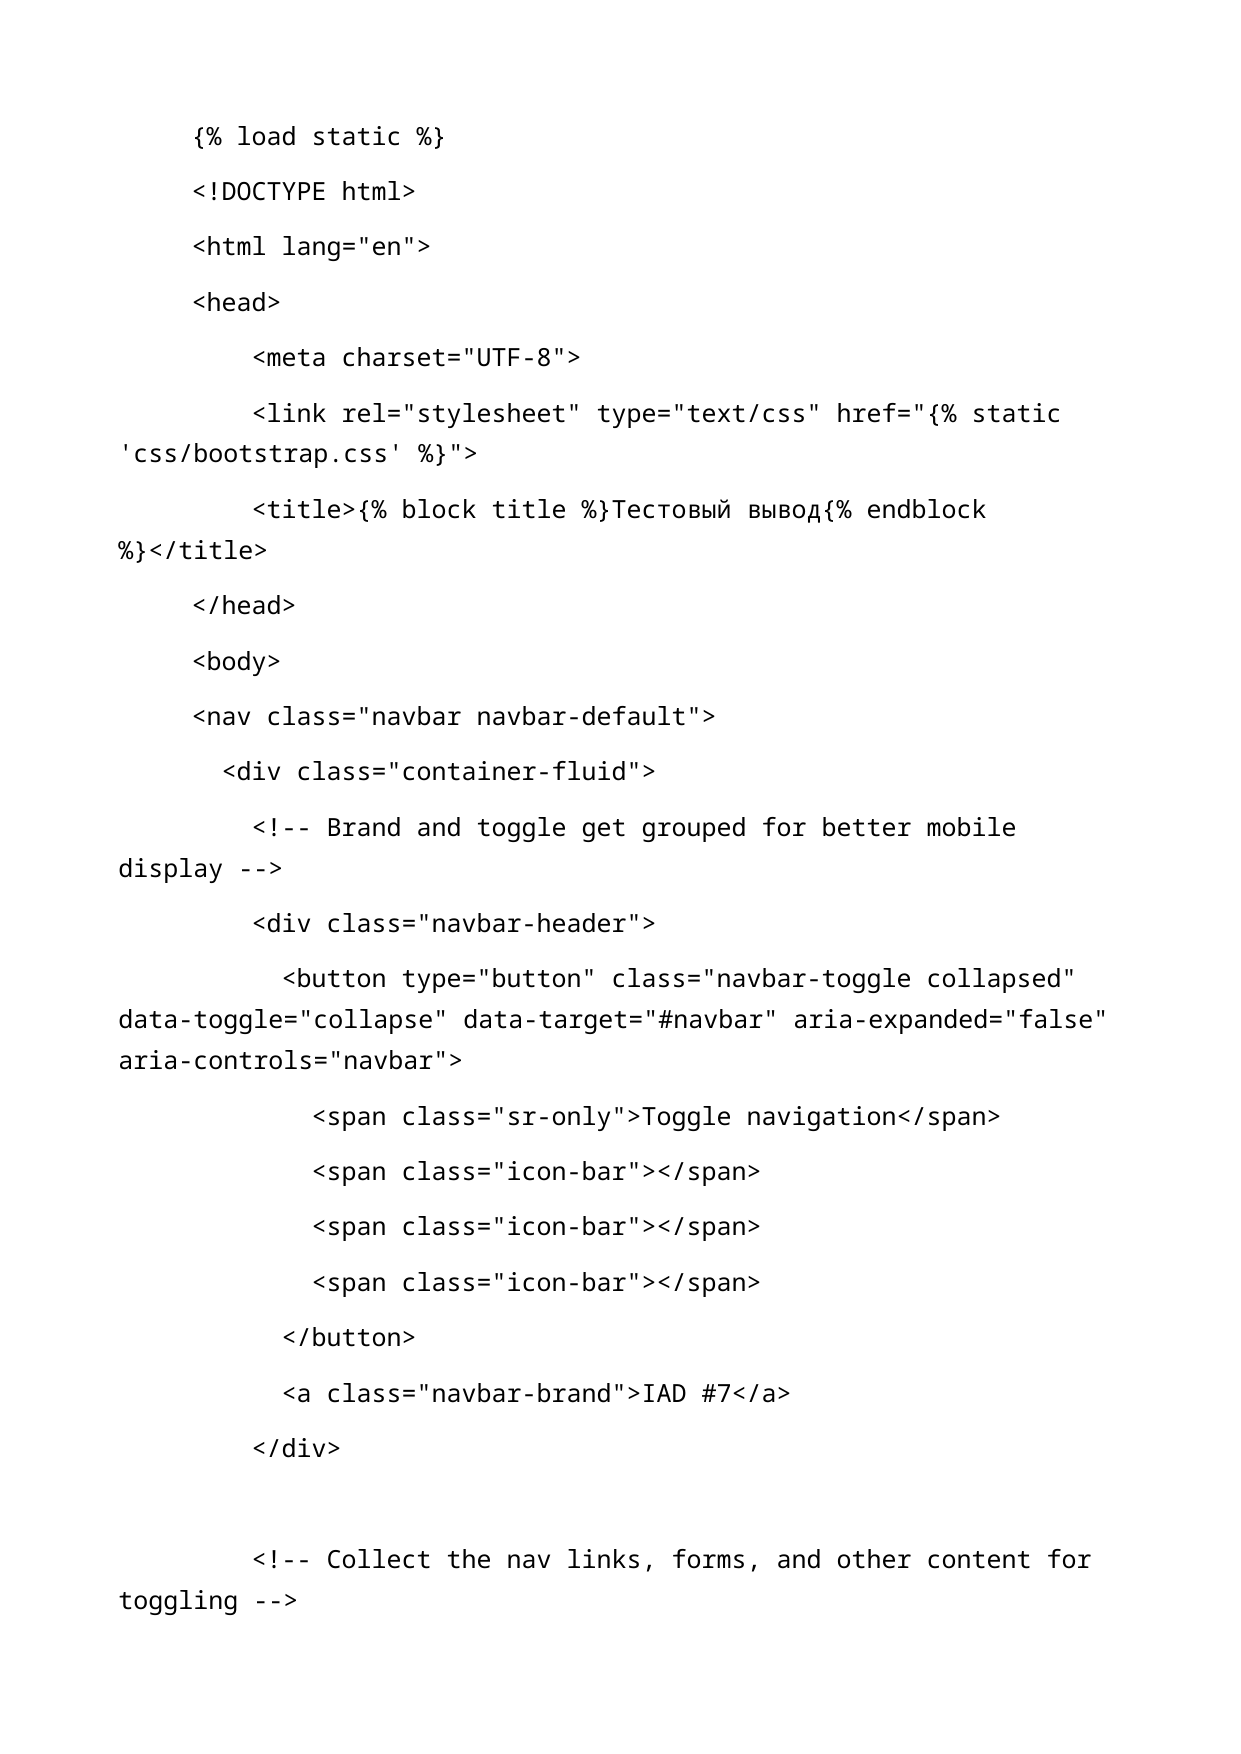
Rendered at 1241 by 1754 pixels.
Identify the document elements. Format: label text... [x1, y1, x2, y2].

text <a class="navbar-brand">IAD #7</a> [118, 1375, 1122, 1409]
text </head> [118, 588, 1122, 622]
text <span class="icon-bar"></span> [118, 1209, 1122, 1243]
text <!-- Collect the nav links, forms, and other content for toggling --> [118, 1541, 1122, 1616]
text </button> [118, 1320, 1122, 1354]
text <div class="container-fluid"> [118, 754, 1122, 788]
text <button type="button" class="navbar-toggle collapsed" data-toggle="collapse" data-target="#navbar" aria-expanded="false" aria-controls="navbar"> [118, 961, 1122, 1077]
text <body> [118, 643, 1122, 677]
text <title>{% block title %}Тестовый вывод{% endblock %}</title> [118, 491, 1122, 566]
text <nav class="navbar navbar-default"> [118, 698, 1122, 733]
text <!-- Brand and toggle get grouped for better mobile display --> [118, 809, 1122, 884]
text <div class="navbar-header"> [118, 906, 1122, 940]
text {% load static %} [118, 118, 1122, 152]
text <!DOCTYPE html> [118, 173, 1122, 208]
text <link rel="stylesheet" type="text/css" href="{% static 'css/bootstrap.css' %}"> [118, 395, 1122, 470]
text <html lang="en"> [118, 229, 1122, 263]
text <head> [118, 284, 1122, 318]
text </div> [118, 1431, 1122, 1465]
text <span class="icon-bar"></span> [118, 1264, 1122, 1298]
text <span class="icon-bar"></span> [118, 1153, 1122, 1188]
text <span class="sr-only">Toggle navigation</span> [118, 1098, 1122, 1132]
text <meta charset="UTF-8"> [118, 340, 1122, 374]
